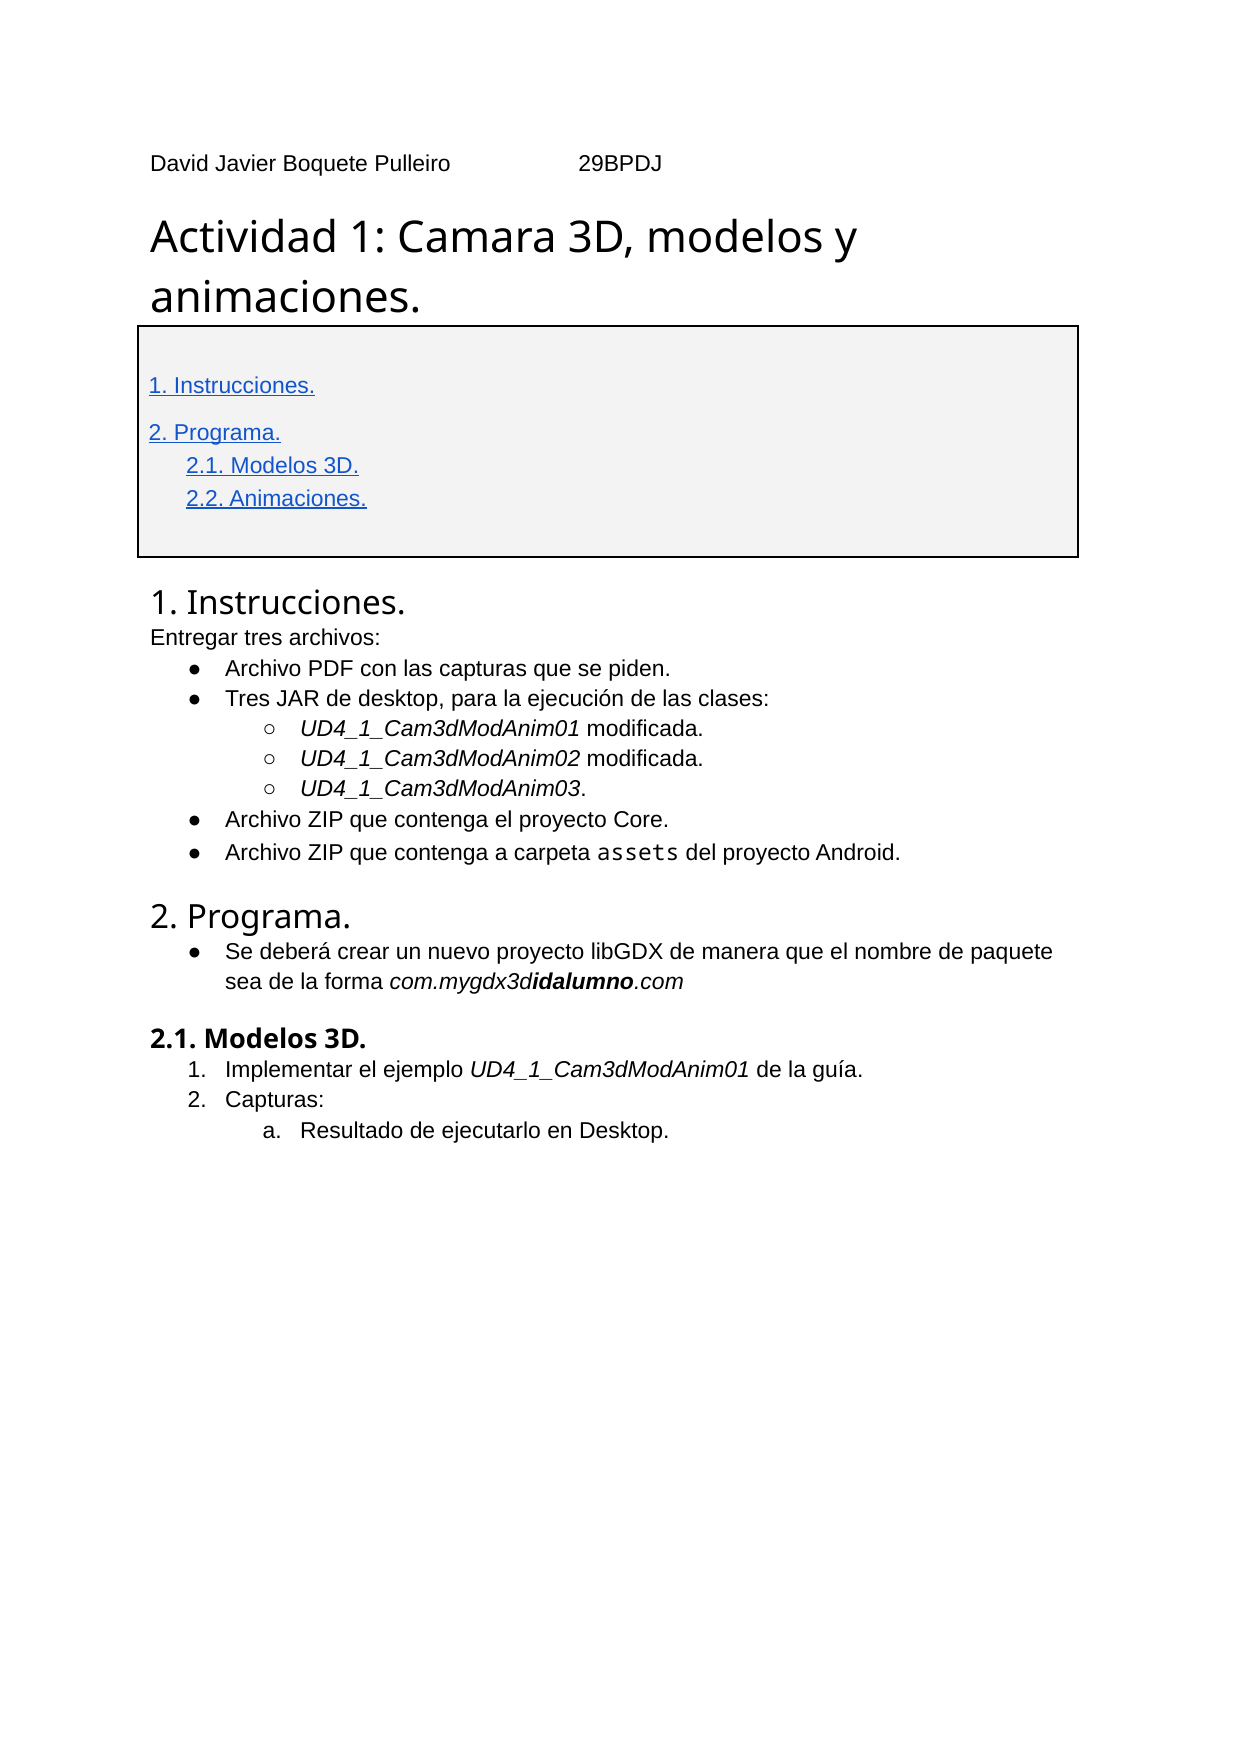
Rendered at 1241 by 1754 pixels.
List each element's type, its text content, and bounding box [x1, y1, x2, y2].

list Tres JAR de desktop, para la ejecución de las clases: [187, 685, 1090, 711]
text Entregar tres archivos: [150, 624, 1090, 651]
list Archivo ZIP que contenga a carpeta assets del proyecto Android. [187, 836, 1090, 867]
list Archivo ZIP que contenga el proyecto Core. [187, 806, 1090, 832]
subtitle 2.1. Modelos 3D. [150, 1019, 1090, 1056]
list Resultado de ejecutarlo en Desktop. [262, 1117, 1090, 1143]
list Se deberá crear un nuevo proyecto libGDX de manera que el nombre de paquete sea de la forma com.mygdx3didalumno.com [187, 938, 1090, 994]
list Implementar el ejemplo UD4_1_Cam3dModAnim01 de la guía. [187, 1056, 1090, 1082]
list Capturas: [187, 1086, 1090, 1113]
title Actividad 1: Camara 3D, modelos y animaciones. [150, 206, 1090, 325]
list Archivo PDF con las capturas que se piden. [187, 654, 1090, 681]
list UD4_1_Cam3dModAnim01 modificada. [262, 715, 1090, 741]
list UD4_1_Cam3dModAnim02 modificada. [262, 745, 1090, 772]
subtitle 1. Instrucciones. [150, 579, 1090, 624]
list UD4_1_Cam3dModAnim03. [262, 775, 1090, 802]
subtitle 2. Programa. [150, 893, 1090, 938]
table_header 1. Instrucciones. 2. Programa. 2.1. Modelos 3D. 2.2. Animaciones. [139, 327, 1077, 556]
